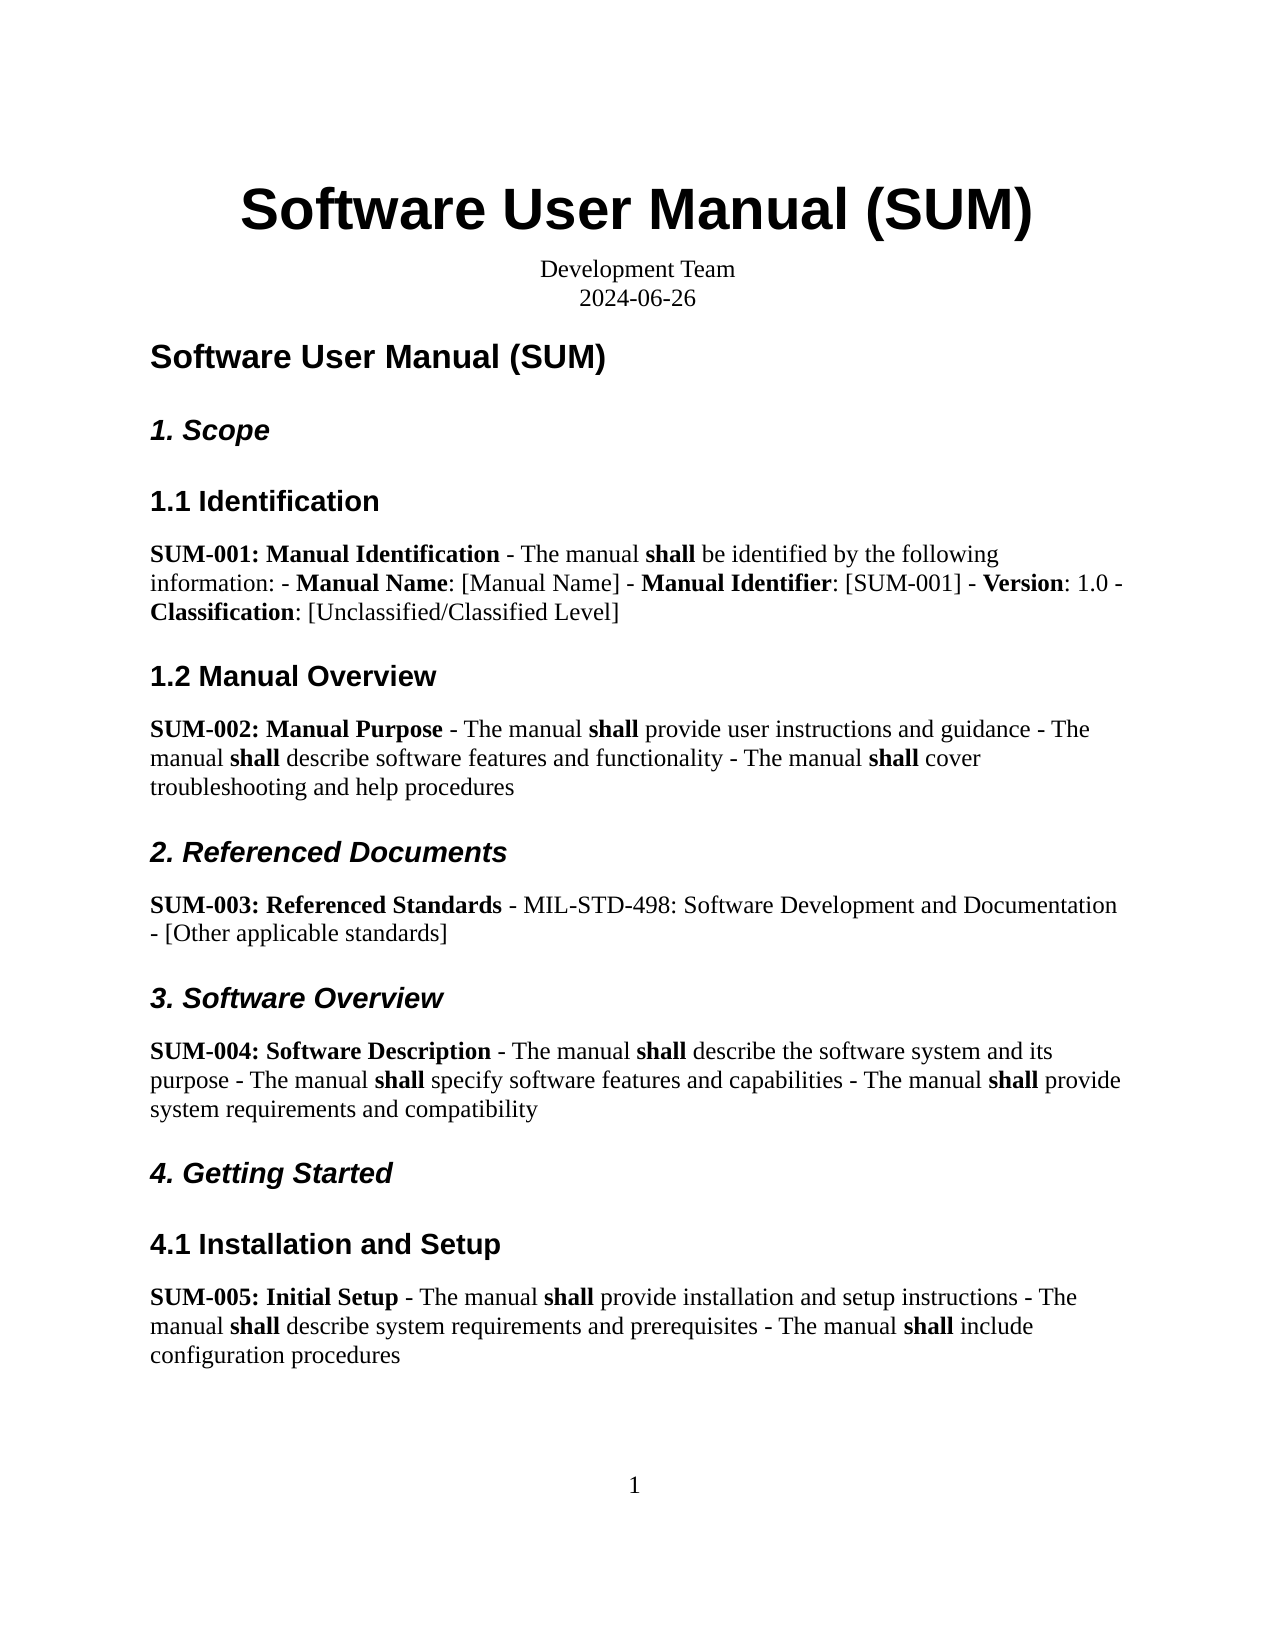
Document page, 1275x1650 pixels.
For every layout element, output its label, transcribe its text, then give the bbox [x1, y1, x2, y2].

text SUM-003: Referenced Standards - MIL-STD-498: Software Development and Documentation - [Other applicable standards] [150, 890, 1125, 947]
text SUM-005: Initial Setup - The manual shall provide installation and setup instructions - The manual shall describe system requirements and prerequisites - The manual shall include configuration procedures [150, 1282, 1125, 1369]
text Development Team [150, 254, 1125, 283]
text SUM-001: Manual Identification - The manual shall be identified by the following information: - Manual Name: [Manual Name] - Manual Identifier: [SUM-001] - Version: 1.0 - Classification: [Unclassified/Classified Level] [150, 539, 1125, 626]
text 2024-06-26 [150, 283, 1125, 312]
subtitle 3. Software Overview [150, 981, 1125, 1015]
subtitle 1. Scope [150, 413, 1125, 447]
subtitle 4.1 Installation and Setup [150, 1227, 1125, 1261]
text SUM-004: Software Description - The manual shall describe the software system and its purpose - The manual shall specify software features and capabilities - The manual shall provide system requirements and compatibility [150, 1036, 1125, 1122]
title Software User Manual (SUM) [150, 175, 1125, 242]
text SUM-002: Manual Purpose - The manual shall provide user instructions and guidance - The manual shall describe software features and functionality - The manual shall cover troubleshooting and help procedures [150, 714, 1125, 801]
subtitle 1.2 Manual Overview [150, 659, 1125, 693]
subtitle 1.1 Identification [150, 484, 1125, 518]
subtitle 2. Referenced Documents [150, 835, 1125, 868]
subtitle Software User Manual (SUM) [150, 337, 1125, 376]
subtitle 4. Getting Started [150, 1156, 1125, 1190]
